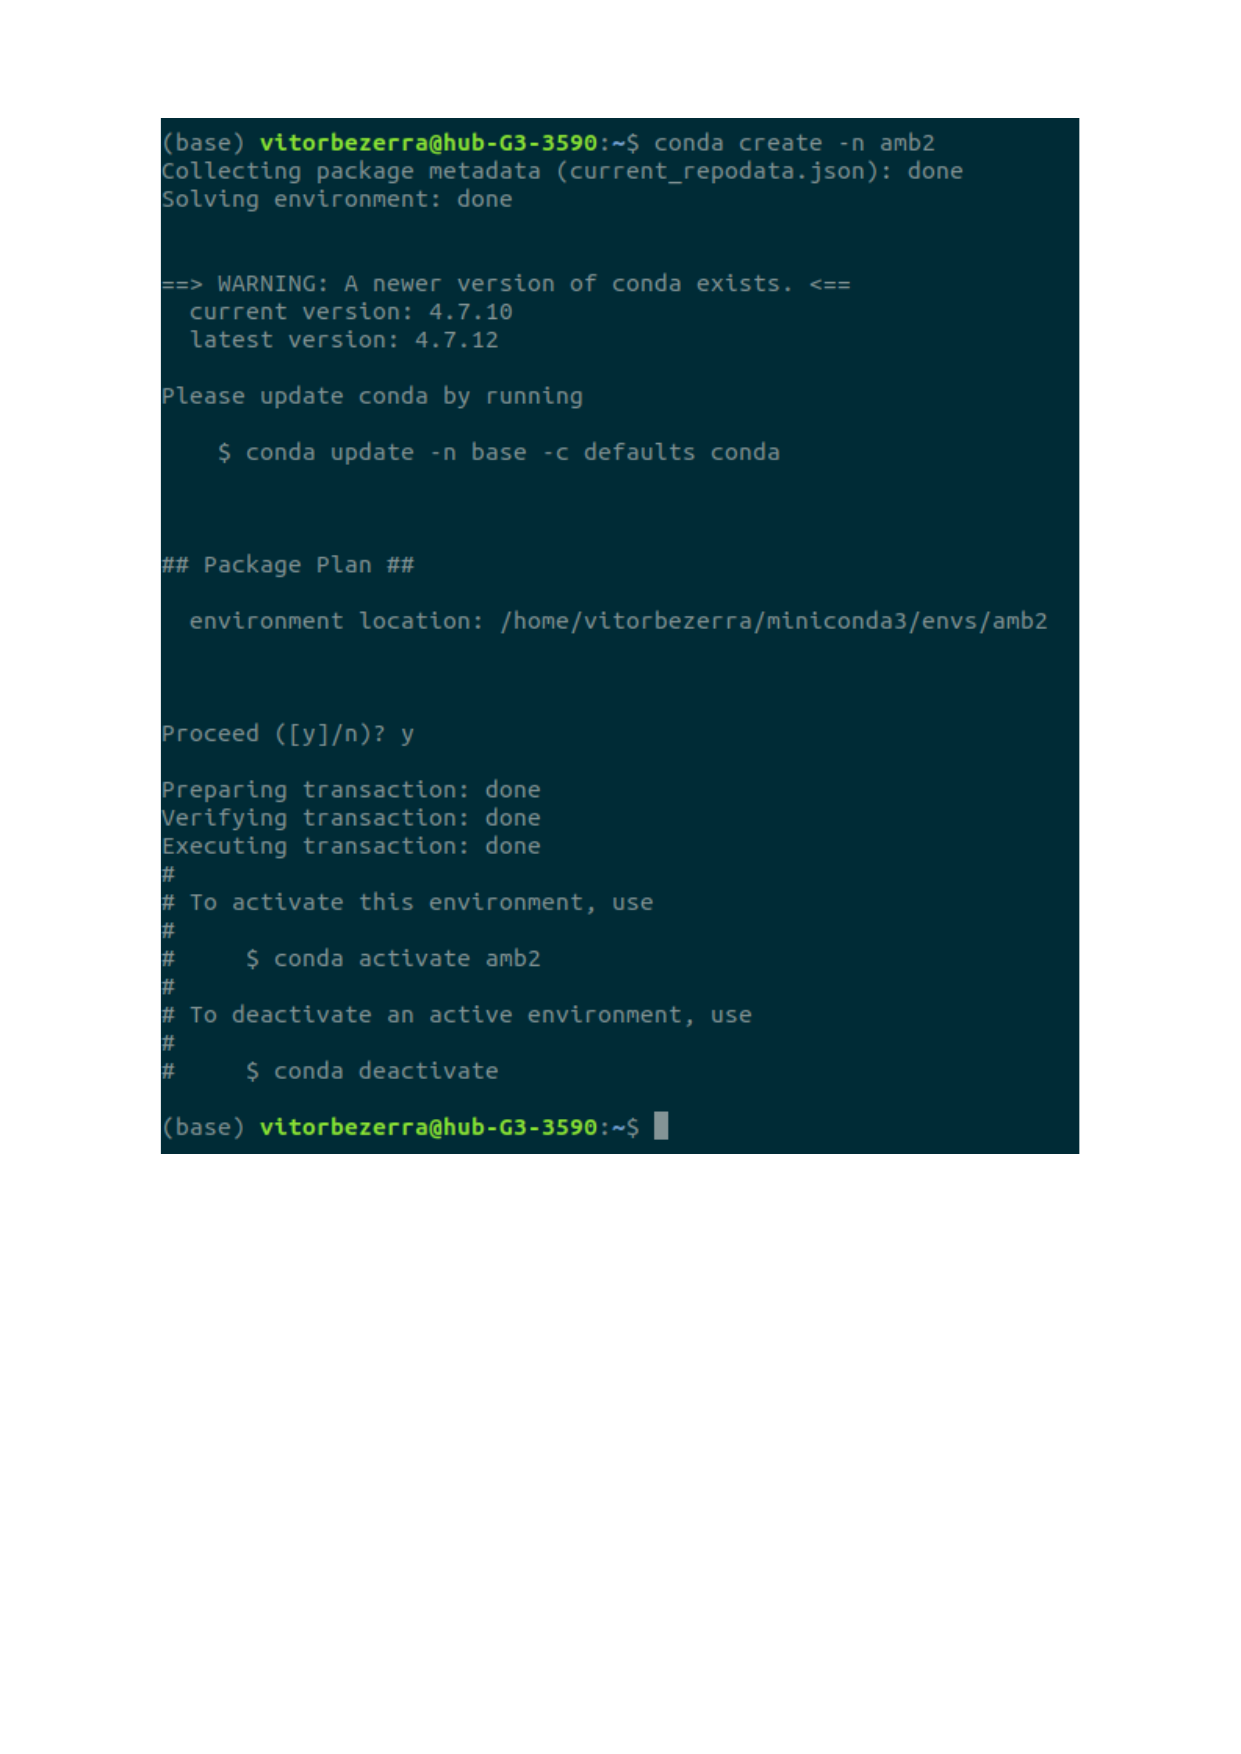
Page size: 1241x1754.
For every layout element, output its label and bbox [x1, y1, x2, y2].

picture [529, 841, 541, 853]
picture [261, 448, 273, 460]
picture [219, 785, 230, 797]
picture [654, 1112, 668, 1139]
picture [191, 616, 203, 628]
picture [585, 442, 596, 460]
picture [586, 1010, 596, 1022]
picture [389, 443, 399, 460]
picture [234, 837, 244, 853]
picture [474, 1062, 483, 1078]
picture [459, 616, 469, 628]
picture [445, 448, 455, 460]
picture [177, 842, 188, 853]
picture [487, 779, 497, 797]
picture [557, 448, 568, 460]
picture [458, 954, 470, 966]
picture [373, 138, 400, 150]
picture [345, 166, 357, 178]
picture [236, 1117, 242, 1139]
picture [910, 132, 921, 150]
picture [501, 948, 527, 966]
picture [782, 138, 793, 150]
picture [656, 443, 666, 460]
picture [628, 1118, 638, 1138]
picture [529, 1010, 554, 1022]
picture [499, 135, 526, 150]
picture [444, 1010, 455, 1022]
picture [177, 813, 189, 825]
picture [853, 138, 864, 150]
picture [727, 616, 737, 628]
picture [685, 166, 694, 178]
picture [810, 138, 822, 150]
picture [247, 448, 258, 460]
picture [178, 729, 187, 741]
picture [332, 813, 343, 825]
picture [163, 1035, 175, 1050]
picture [318, 166, 343, 183]
picture [248, 1062, 258, 1081]
picture [445, 332, 456, 347]
picture [431, 304, 442, 319]
picture [247, 1010, 259, 1022]
picture [459, 1066, 469, 1078]
picture [472, 1116, 496, 1135]
picture [177, 166, 189, 178]
picture [656, 1010, 666, 1022]
picture [219, 138, 231, 150]
picture [318, 557, 330, 572]
picture [924, 135, 934, 150]
picture [558, 391, 568, 403]
picture [276, 385, 300, 408]
picture [389, 307, 399, 319]
picture [501, 841, 526, 853]
picture [289, 166, 300, 183]
picture [220, 331, 230, 347]
picture [586, 617, 597, 628]
picture [261, 1010, 272, 1022]
picture [488, 898, 497, 910]
picture [572, 893, 582, 910]
picture [881, 138, 892, 150]
picture [403, 809, 413, 825]
picture [473, 166, 483, 178]
picture [305, 809, 314, 825]
picture [388, 166, 399, 183]
picture [233, 560, 244, 572]
picture [487, 1067, 498, 1078]
picture [191, 785, 203, 797]
picture [220, 809, 231, 825]
picture [347, 1006, 357, 1022]
picture [234, 307, 244, 319]
picture [248, 335, 258, 347]
picture [163, 923, 175, 938]
picture [248, 809, 258, 825]
picture [515, 611, 526, 628]
picture [290, 1006, 300, 1022]
picture [403, 1010, 413, 1022]
picture [290, 195, 300, 206]
picture [403, 837, 413, 853]
picture [233, 335, 245, 347]
picture [262, 894, 272, 910]
picture [163, 388, 175, 403]
picture [374, 954, 385, 966]
picture [403, 781, 413, 797]
picture [432, 279, 441, 291]
picture [923, 616, 935, 628]
picture [289, 560, 301, 572]
picture [388, 557, 414, 572]
picture [458, 138, 469, 150]
picture [289, 276, 316, 291]
picture [670, 443, 680, 460]
picture [459, 279, 470, 291]
picture [304, 898, 314, 910]
picture [304, 448, 314, 460]
picture [304, 781, 314, 797]
picture [262, 785, 272, 797]
picture [586, 274, 597, 291]
picture [304, 391, 314, 403]
picture [276, 166, 286, 178]
picture [769, 279, 779, 291]
picture [192, 895, 202, 910]
picture [205, 898, 217, 910]
picture [177, 132, 189, 150]
picture [769, 162, 779, 178]
picture [910, 612, 920, 633]
picture [332, 954, 343, 966]
picture [206, 162, 216, 178]
picture [431, 1062, 441, 1078]
picture [755, 275, 765, 291]
picture [839, 166, 864, 178]
picture [515, 274, 525, 291]
picture [570, 1120, 597, 1135]
picture [417, 781, 427, 797]
picture [219, 560, 230, 572]
picture [613, 1126, 625, 1130]
picture [235, 132, 242, 155]
picture [473, 1006, 483, 1022]
picture [542, 135, 554, 150]
picture [276, 893, 286, 910]
picture [233, 1004, 244, 1022]
picture [262, 307, 272, 319]
picture [614, 1010, 624, 1022]
picture [262, 162, 272, 178]
picture [445, 898, 455, 910]
picture [627, 616, 640, 628]
picture [276, 616, 286, 628]
picture [403, 898, 413, 910]
picture [741, 279, 751, 291]
picture [740, 1010, 752, 1022]
picture [712, 138, 723, 150]
picture [530, 951, 540, 966]
picture [374, 813, 385, 825]
picture [262, 813, 272, 825]
picture [333, 195, 342, 206]
picture [909, 160, 920, 178]
picture [698, 160, 751, 183]
picture [529, 166, 540, 178]
picture [472, 279, 484, 291]
picture [445, 841, 455, 853]
picture [388, 279, 428, 291]
picture [417, 809, 427, 825]
picture [641, 448, 652, 460]
picture [812, 162, 820, 183]
picture [684, 448, 695, 460]
picture [362, 723, 369, 745]
picture [374, 785, 385, 797]
picture [220, 391, 230, 403]
picture [192, 813, 201, 825]
picture [277, 276, 286, 291]
picture [318, 307, 329, 319]
picture [205, 1010, 217, 1022]
picture [417, 837, 427, 853]
picture [304, 1006, 314, 1022]
picture [501, 391, 511, 403]
picture [698, 616, 710, 628]
picture [489, 304, 497, 319]
picture [360, 138, 371, 150]
picture [473, 442, 497, 460]
picture [600, 166, 610, 178]
picture [374, 841, 385, 853]
picture [219, 1123, 231, 1135]
picture [698, 279, 710, 291]
picture [740, 138, 751, 150]
picture [206, 616, 216, 628]
picture [360, 560, 371, 572]
picture [374, 391, 386, 403]
picture [613, 141, 626, 146]
picture [332, 1066, 343, 1078]
picture [261, 560, 272, 572]
picture [430, 898, 442, 910]
picture [374, 616, 399, 628]
picture [260, 1118, 287, 1135]
picture [741, 616, 751, 628]
picture [474, 332, 483, 347]
picture [627, 279, 639, 291]
picture [261, 391, 272, 403]
picture [951, 166, 963, 178]
picture [867, 610, 878, 628]
picture [247, 307, 259, 319]
picture [487, 807, 497, 825]
picture [641, 898, 653, 910]
picture [501, 195, 513, 207]
picture [417, 612, 427, 628]
picture [275, 954, 286, 966]
picture [191, 307, 202, 319]
picture [811, 612, 821, 628]
picture [205, 391, 216, 403]
picture [657, 162, 666, 178]
picture [726, 448, 738, 460]
picture [402, 1066, 413, 1078]
picture [768, 616, 780, 628]
picture [248, 616, 258, 628]
picture [712, 279, 723, 291]
picture [290, 898, 301, 910]
picture [613, 898, 624, 910]
picture [529, 898, 555, 910]
picture [487, 1010, 498, 1022]
picture [318, 616, 328, 628]
picture [938, 166, 948, 178]
picture [275, 1066, 286, 1078]
picture [164, 1117, 172, 1139]
picture [220, 190, 230, 206]
picture [487, 332, 497, 347]
picture [445, 385, 457, 403]
picture [178, 785, 187, 797]
picture [544, 387, 554, 403]
picture [869, 160, 876, 183]
picture [205, 557, 217, 572]
picture [163, 726, 175, 741]
picture [416, 391, 427, 403]
picture [501, 813, 526, 825]
picture [430, 785, 442, 797]
picture [627, 1010, 653, 1022]
picture [233, 391, 245, 403]
picture [219, 166, 244, 178]
picture [415, 1116, 455, 1139]
picture [192, 190, 202, 206]
picture [262, 331, 272, 347]
picture [727, 274, 737, 291]
picture [318, 893, 328, 910]
picture [206, 809, 216, 825]
picture [685, 616, 694, 628]
picture [417, 190, 427, 207]
picture [881, 616, 892, 628]
picture [571, 391, 582, 408]
picture [488, 391, 497, 403]
picture [655, 138, 666, 150]
picture [459, 898, 470, 910]
picture [163, 191, 174, 207]
picture [430, 954, 441, 966]
picture [346, 560, 357, 572]
picture [923, 166, 935, 178]
picture [276, 723, 284, 745]
picture [163, 979, 175, 994]
picture [220, 307, 230, 319]
picture [458, 1123, 469, 1135]
picture [445, 1067, 456, 1078]
picture [332, 1010, 343, 1022]
picture [402, 448, 414, 460]
picture [557, 1010, 569, 1022]
picture [234, 813, 244, 830]
picture [219, 723, 258, 741]
picture [220, 443, 230, 463]
picture [319, 335, 328, 347]
picture [219, 617, 231, 628]
picture [163, 867, 175, 881]
picture [403, 195, 413, 206]
picture [275, 841, 286, 858]
picture [361, 302, 371, 319]
picture [585, 166, 596, 178]
picture [163, 951, 175, 966]
picture [656, 611, 682, 628]
picture [459, 391, 469, 408]
picture [615, 166, 624, 178]
picture [374, 166, 385, 178]
picture [332, 448, 342, 460]
picture [345, 276, 358, 291]
picture [798, 134, 807, 150]
picture [163, 1007, 175, 1022]
picture [403, 616, 413, 628]
picture [319, 841, 328, 853]
picture [346, 841, 357, 853]
picture [275, 1010, 286, 1022]
picture [430, 1010, 441, 1022]
picture [191, 138, 202, 150]
picture [346, 729, 357, 741]
picture [333, 556, 343, 572]
picture [234, 785, 244, 797]
picture [529, 391, 540, 403]
picture [994, 616, 1004, 628]
picture [319, 387, 328, 403]
picture [1008, 611, 1034, 628]
picture [459, 162, 469, 178]
picture [361, 612, 371, 628]
picture [319, 785, 328, 797]
picture [346, 442, 371, 464]
picture [361, 841, 371, 853]
picture [347, 331, 357, 347]
picture [614, 443, 625, 460]
picture [289, 1066, 314, 1078]
picture [332, 785, 343, 797]
picture [501, 448, 511, 460]
picture [430, 166, 456, 178]
picture [288, 1116, 358, 1135]
picture [671, 1006, 680, 1022]
picture [712, 448, 723, 460]
picture [260, 134, 287, 150]
picture [515, 391, 526, 403]
picture [347, 307, 357, 319]
picture [163, 557, 189, 572]
picture [501, 898, 526, 910]
picture [713, 616, 723, 628]
picture [642, 279, 652, 291]
picture [741, 448, 751, 460]
picture [374, 307, 386, 319]
picture [191, 279, 203, 289]
picture [374, 195, 400, 207]
picture [388, 1010, 399, 1022]
picture [388, 785, 399, 797]
picture [459, 1006, 469, 1022]
picture [556, 135, 568, 150]
picture [403, 729, 414, 746]
picture [499, 1120, 526, 1135]
picture [318, 948, 328, 966]
picture [472, 132, 496, 150]
picture [360, 1123, 371, 1135]
picture [374, 279, 385, 291]
picture [402, 1123, 414, 1135]
picture [727, 1010, 737, 1022]
picture [768, 138, 780, 150]
picture [558, 160, 566, 183]
picture [192, 331, 202, 347]
picture [163, 163, 174, 178]
picture [318, 1060, 328, 1078]
picture [248, 162, 258, 178]
picture [487, 835, 497, 853]
picture [445, 813, 455, 825]
picture [346, 785, 357, 797]
picture [247, 195, 258, 211]
picture [389, 893, 399, 910]
picture [289, 616, 315, 628]
picture [628, 448, 638, 460]
picture [402, 385, 413, 403]
picture [643, 616, 652, 628]
picture [417, 332, 428, 347]
picture [360, 1060, 371, 1078]
picture [333, 724, 342, 745]
picture [571, 279, 583, 291]
picture [502, 612, 511, 633]
picture [501, 1010, 512, 1022]
picture [896, 613, 906, 628]
picture [233, 898, 244, 910]
picture [275, 813, 286, 830]
picture [670, 279, 680, 291]
picture [501, 166, 511, 178]
picture [262, 841, 272, 853]
picture [360, 160, 371, 178]
picture [558, 898, 568, 910]
picture [290, 954, 314, 966]
picture [516, 162, 526, 178]
picture [952, 617, 963, 628]
picture [754, 442, 765, 460]
picture [248, 949, 258, 969]
picture [515, 448, 527, 460]
picture [615, 612, 624, 628]
picture [359, 391, 371, 403]
picture [473, 195, 497, 207]
picture [320, 724, 327, 746]
picture [219, 276, 231, 291]
picture [163, 810, 175, 825]
picture [191, 729, 216, 741]
picture [824, 616, 835, 628]
picture [416, 954, 428, 966]
picture [613, 279, 624, 291]
picture [318, 1010, 329, 1022]
picture [346, 195, 371, 206]
picture [687, 1020, 693, 1027]
picture [570, 135, 597, 150]
picture [177, 195, 189, 206]
picture [276, 448, 286, 460]
picture [360, 954, 371, 966]
picture [304, 335, 315, 347]
picture [473, 893, 483, 910]
picture [304, 307, 315, 319]
picture [360, 1010, 372, 1022]
picture [487, 954, 497, 966]
picture [670, 138, 695, 150]
picture [501, 279, 511, 291]
picture [305, 837, 314, 853]
picture [388, 841, 399, 853]
picture [431, 612, 441, 628]
picture [346, 813, 357, 825]
picture [248, 554, 259, 572]
picture [292, 724, 298, 746]
picture [275, 195, 287, 207]
picture [572, 1006, 582, 1022]
picture [444, 616, 456, 628]
picture [360, 335, 385, 347]
picture [333, 307, 342, 319]
picture [430, 813, 442, 825]
picture [417, 1062, 427, 1078]
picture [529, 813, 541, 825]
picture [261, 276, 273, 291]
picture [206, 138, 216, 150]
picture [191, 841, 216, 853]
picture [628, 134, 638, 153]
picture [430, 841, 442, 853]
picture [811, 279, 822, 289]
picture [275, 560, 286, 577]
picture [529, 785, 541, 797]
picture [332, 841, 343, 853]
picture [712, 1010, 723, 1022]
picture [234, 612, 244, 628]
picture [177, 387, 188, 403]
picture [755, 138, 765, 150]
picture [754, 166, 765, 178]
picture [627, 166, 639, 178]
picture [839, 616, 864, 628]
picture [205, 195, 217, 206]
picture [275, 785, 286, 802]
picture [403, 949, 413, 966]
picture [234, 195, 244, 206]
picture [163, 895, 175, 910]
picture [290, 335, 301, 347]
picture [895, 138, 907, 150]
picture [388, 813, 399, 825]
picture [206, 785, 217, 802]
picture [332, 898, 344, 910]
picture [529, 616, 569, 628]
picture [529, 279, 554, 291]
picture [402, 138, 414, 150]
picture [1036, 613, 1047, 628]
picture [966, 616, 976, 628]
picture [599, 1010, 611, 1022]
picture [205, 307, 216, 319]
picture [361, 813, 371, 825]
picture [374, 448, 385, 460]
picture [219, 842, 230, 853]
picture [374, 1067, 386, 1078]
picture [698, 132, 709, 150]
picture [163, 782, 175, 797]
picture [318, 190, 328, 206]
picture [389, 391, 399, 403]
picture [628, 898, 638, 910]
picture [500, 304, 513, 319]
picture [276, 303, 286, 319]
picture [458, 188, 469, 207]
picture [333, 612, 342, 628]
picture [164, 132, 172, 155]
picture [571, 166, 582, 178]
picture [501, 785, 526, 797]
picture [981, 612, 990, 633]
picture [415, 132, 455, 155]
picture [163, 1063, 175, 1078]
picture [247, 898, 258, 910]
picture [361, 893, 371, 910]
picture [542, 1120, 568, 1135]
picture [600, 612, 610, 628]
picture [374, 892, 385, 910]
picture [373, 1123, 400, 1135]
picture [248, 837, 258, 853]
picture [797, 616, 807, 628]
picture [642, 166, 652, 178]
picture [599, 448, 611, 460]
picture [288, 132, 358, 150]
picture [445, 950, 455, 966]
picture [459, 304, 470, 319]
picture [825, 166, 835, 178]
picture [361, 785, 371, 797]
picture [261, 616, 273, 628]
picture [233, 276, 258, 291]
picture [319, 813, 328, 825]
picture [248, 781, 258, 797]
picture [445, 785, 455, 797]
picture [938, 616, 948, 628]
picture [572, 612, 582, 633]
picture [177, 1117, 202, 1135]
picture [402, 166, 414, 178]
picture [487, 160, 497, 178]
picture [376, 726, 385, 741]
picture [304, 729, 315, 746]
picture [755, 612, 765, 633]
picture [205, 335, 216, 347]
picture [192, 162, 202, 178]
picture [164, 838, 174, 853]
picture [389, 950, 399, 966]
picture [191, 391, 203, 403]
picture [768, 448, 779, 460]
picture [389, 1066, 399, 1078]
picture [304, 195, 315, 206]
picture [656, 273, 666, 291]
picture [783, 612, 793, 628]
picture [488, 279, 497, 291]
picture [332, 391, 344, 403]
picture [191, 1007, 203, 1022]
picture [206, 1123, 216, 1135]
picture [332, 335, 342, 347]
picture [290, 442, 300, 460]
picture [782, 166, 793, 178]
